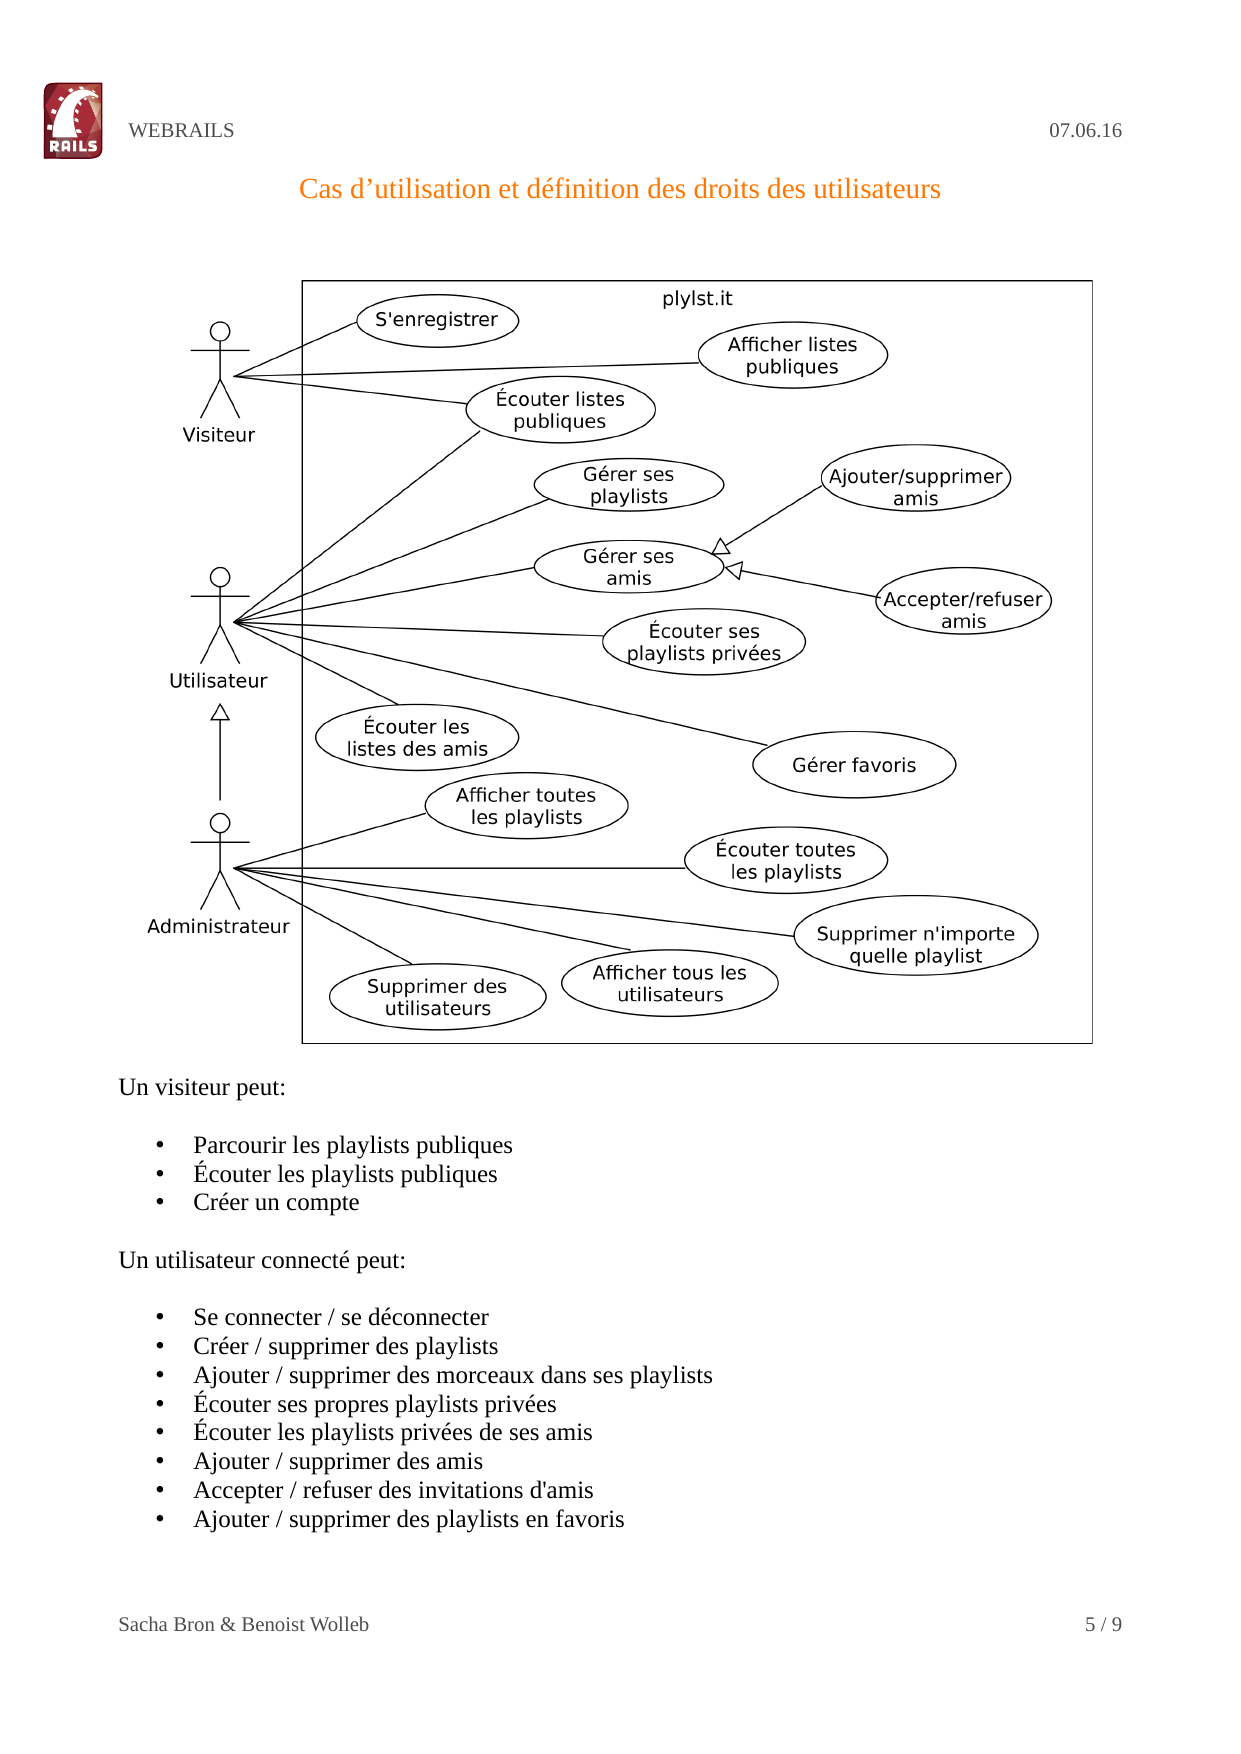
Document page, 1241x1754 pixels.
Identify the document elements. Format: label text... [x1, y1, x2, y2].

list Ajouter / supprimer des morceaux dans ses playlists [156, 1360, 1122, 1389]
list Ajouter / supprimer des amis [156, 1446, 1122, 1475]
list Créer un compte [156, 1187, 1122, 1216]
text Un visiteur peut: [118, 1072, 1122, 1101]
picture [147, 280, 1093, 1044]
list Écouter ses propres playlists privées [156, 1389, 1122, 1417]
list Écouter les playlists privées de ses amis [156, 1417, 1122, 1446]
list Accepter / refuser des invitations d'amis [156, 1475, 1122, 1504]
list Se connecter / se déconnecter [156, 1302, 1122, 1331]
list Ajouter / supprimer des playlists en favoris [156, 1504, 1122, 1532]
list Créer / supprimer des playlists [156, 1331, 1122, 1360]
subtitle Cas d’utilisation et définition des droits des utilisateurs [118, 172, 1122, 205]
list Parcourir les playlists publiques [156, 1130, 1122, 1159]
list Écouter les playlists publiques [156, 1159, 1122, 1187]
text Un utilisateur connecté peut: [118, 1245, 1122, 1274]
